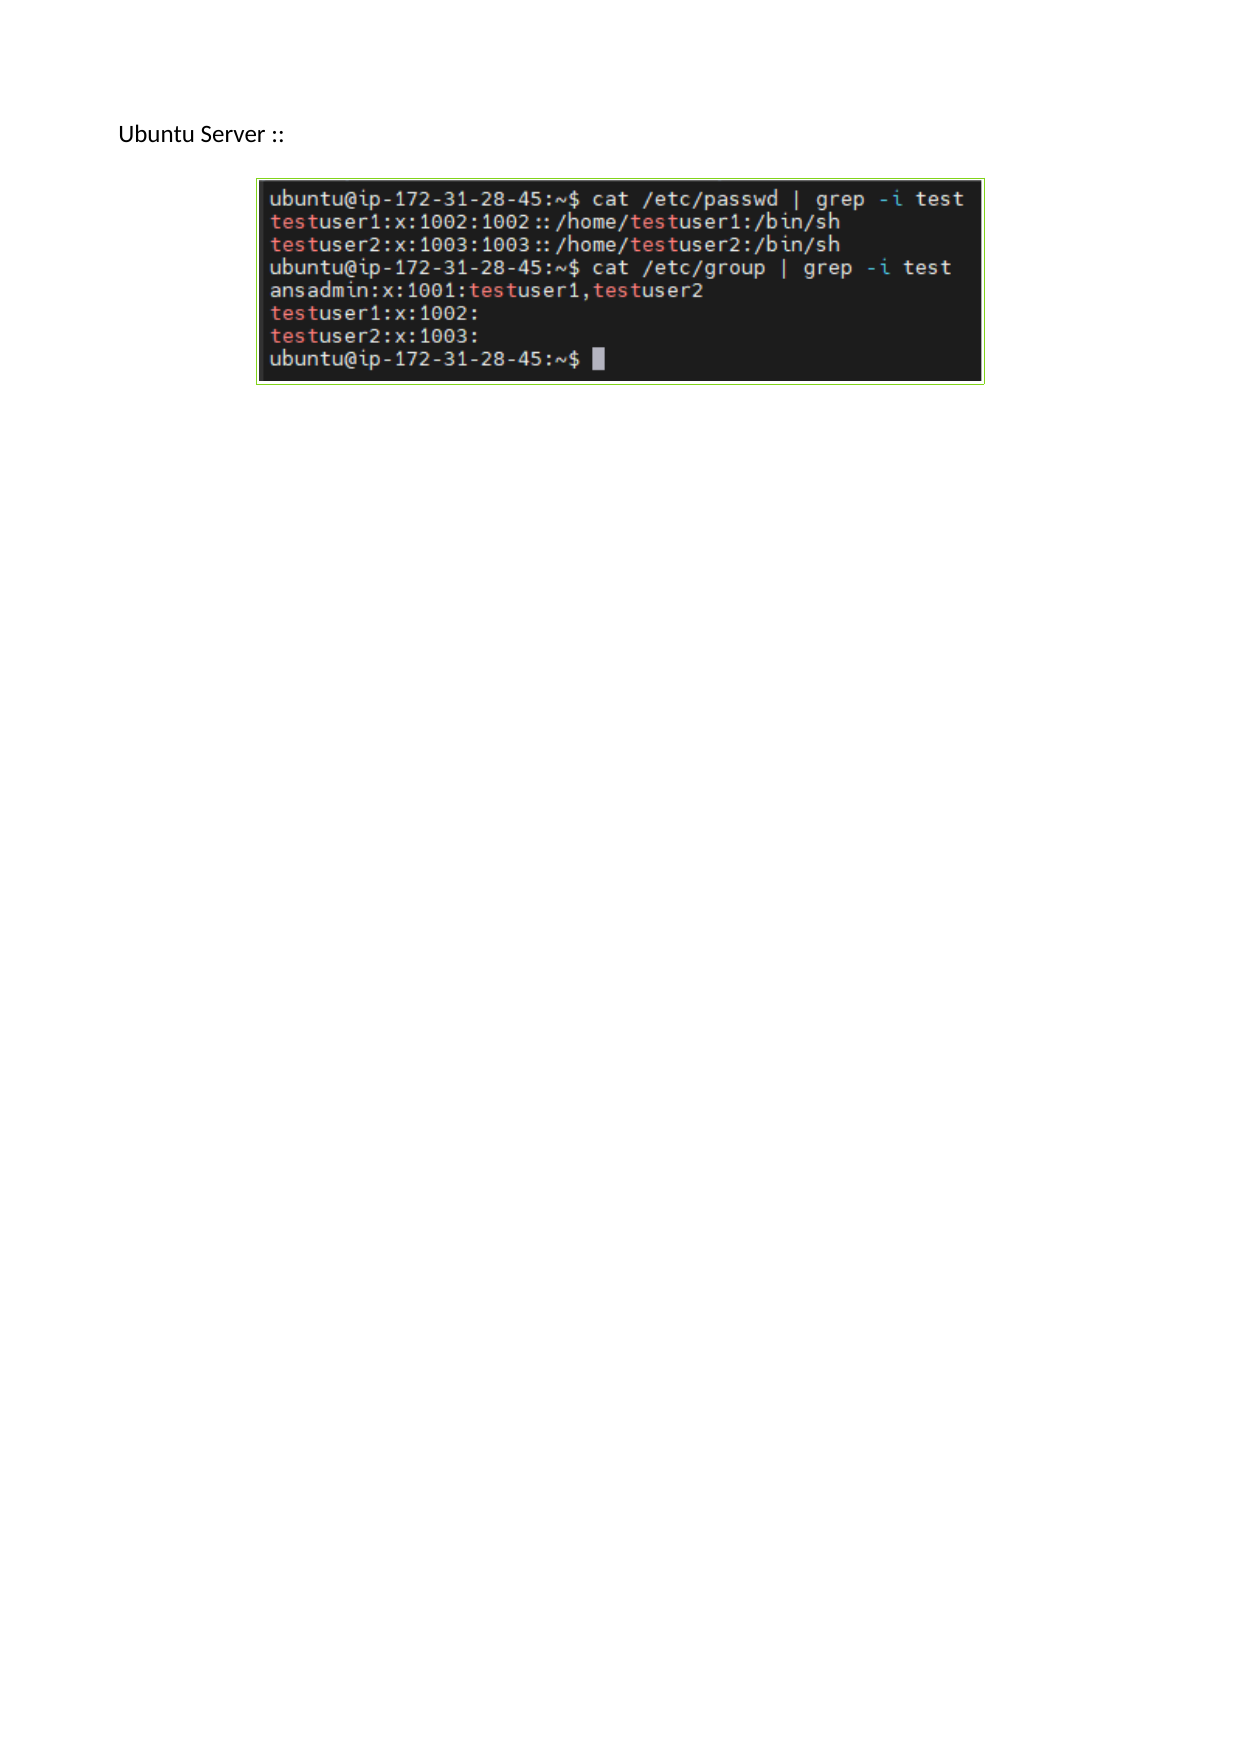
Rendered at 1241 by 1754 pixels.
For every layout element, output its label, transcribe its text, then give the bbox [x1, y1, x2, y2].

text Ubuntu Server :: [118, 118, 1122, 149]
picture [259, 180, 982, 381]
